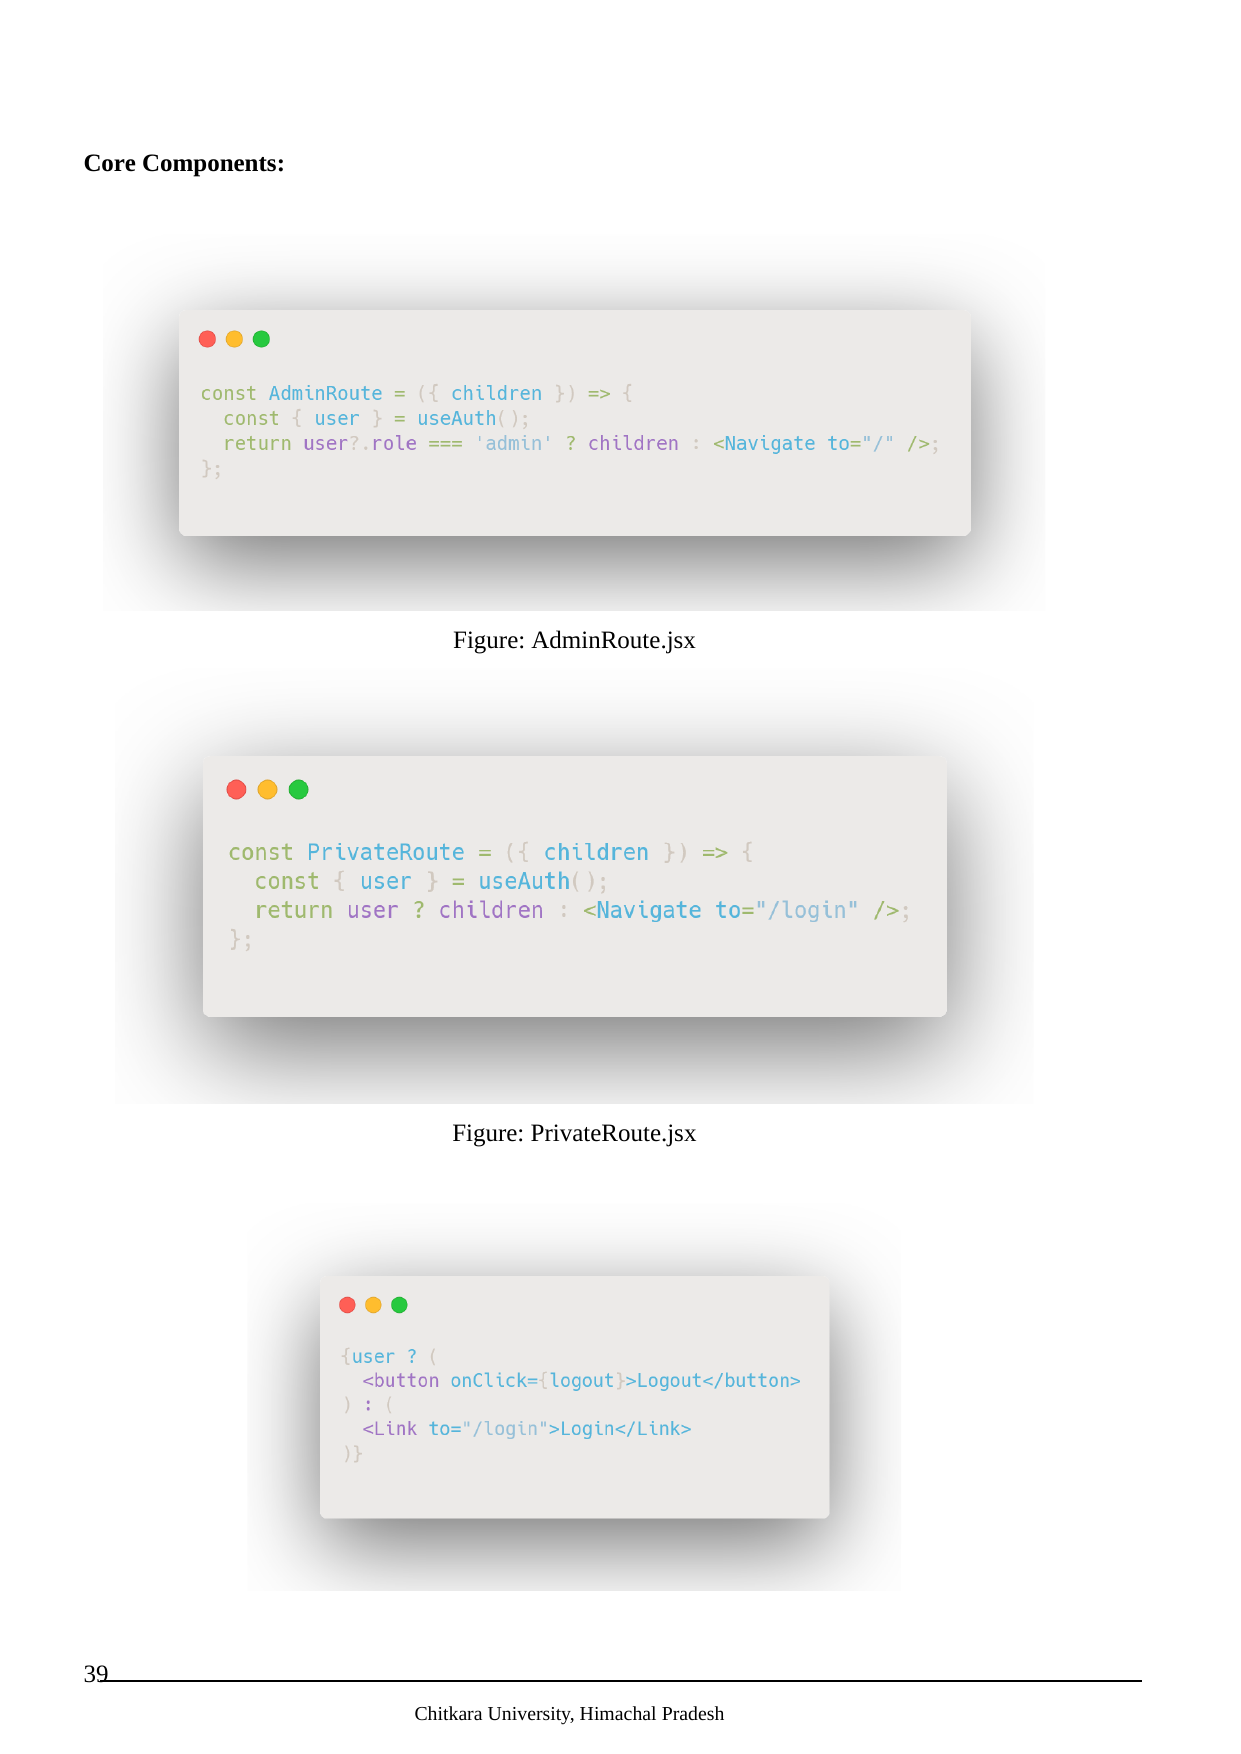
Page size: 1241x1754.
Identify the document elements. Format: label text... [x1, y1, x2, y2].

text Core Components: [83, 148, 1065, 177]
text Figure: PrivateRoute.jsx [83, 1118, 1065, 1146]
picture [115, 668, 1034, 1104]
text Figure: AdminRoute.jsx [83, 625, 1065, 1103]
picture [247, 1203, 902, 1591]
picture [103, 234, 1046, 611]
